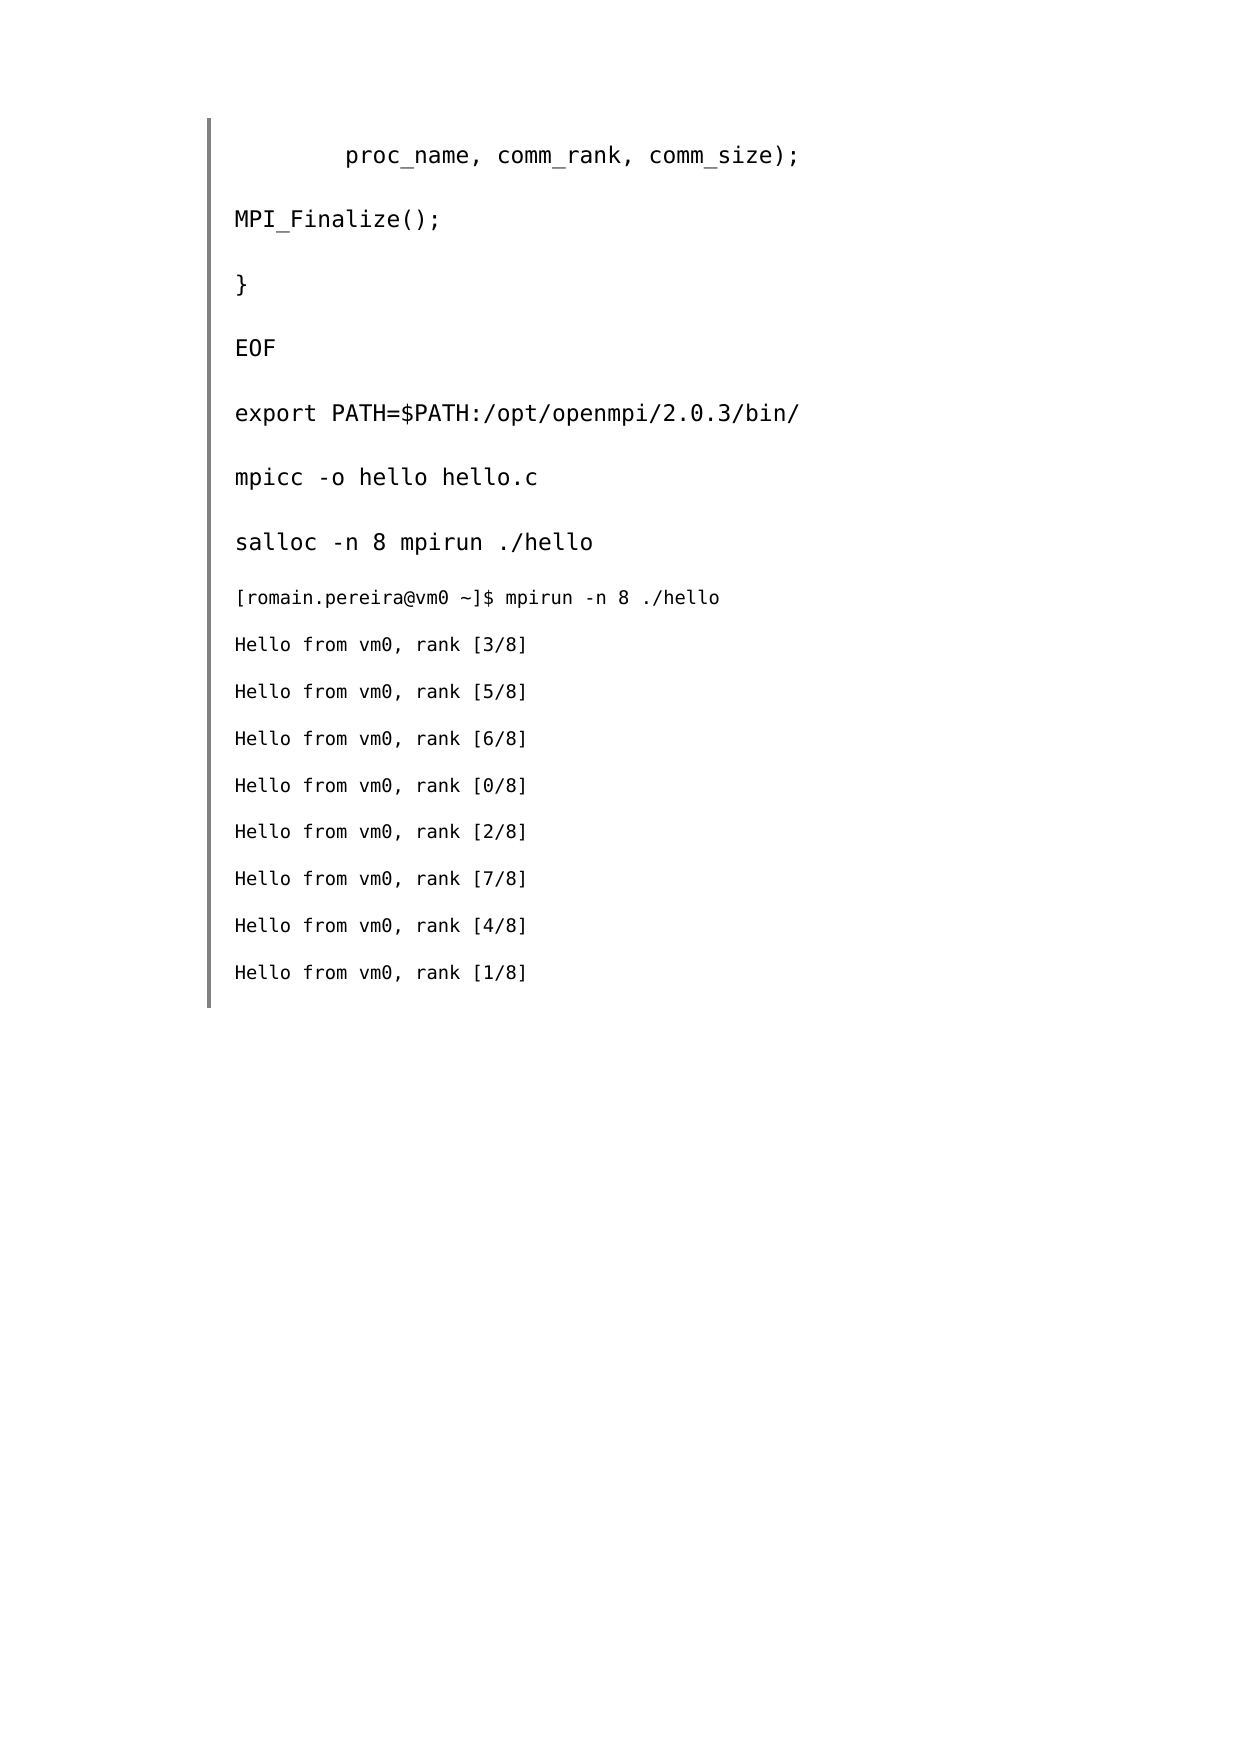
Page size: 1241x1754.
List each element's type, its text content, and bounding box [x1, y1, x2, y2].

text EOF [211, 312, 1122, 362]
text Hello from vm0, rank [2/8] [211, 798, 1122, 843]
text Hello from vm0, rank [4/8] [211, 892, 1122, 937]
text proc_name, comm_rank, comm_size); [211, 118, 1122, 168]
text export PATH=$PATH:/opt/openmpi/2.0.3/bin/ [211, 376, 1122, 426]
text salloc -n 8 mpirun ./hello [211, 505, 1122, 555]
text [romain.pereira@vm0 ~]$ mpirun -n 8 ./hello [211, 563, 1122, 609]
text Hello from vm0, rank [1/8] [211, 938, 1122, 1008]
text MPI_Finalize(); [211, 183, 1122, 233]
text Hello from vm0, rank [7/8] [211, 845, 1122, 890]
text Hello from vm0, rank [0/8] [211, 751, 1122, 797]
text Hello from vm0, rank [3/8] [211, 610, 1122, 656]
text mpicc -o hello hello.c [211, 441, 1122, 491]
text Hello from vm0, rank [6/8] [211, 704, 1122, 750]
text Hello from vm0, rank [5/8] [211, 657, 1122, 703]
text } [211, 247, 1122, 297]
